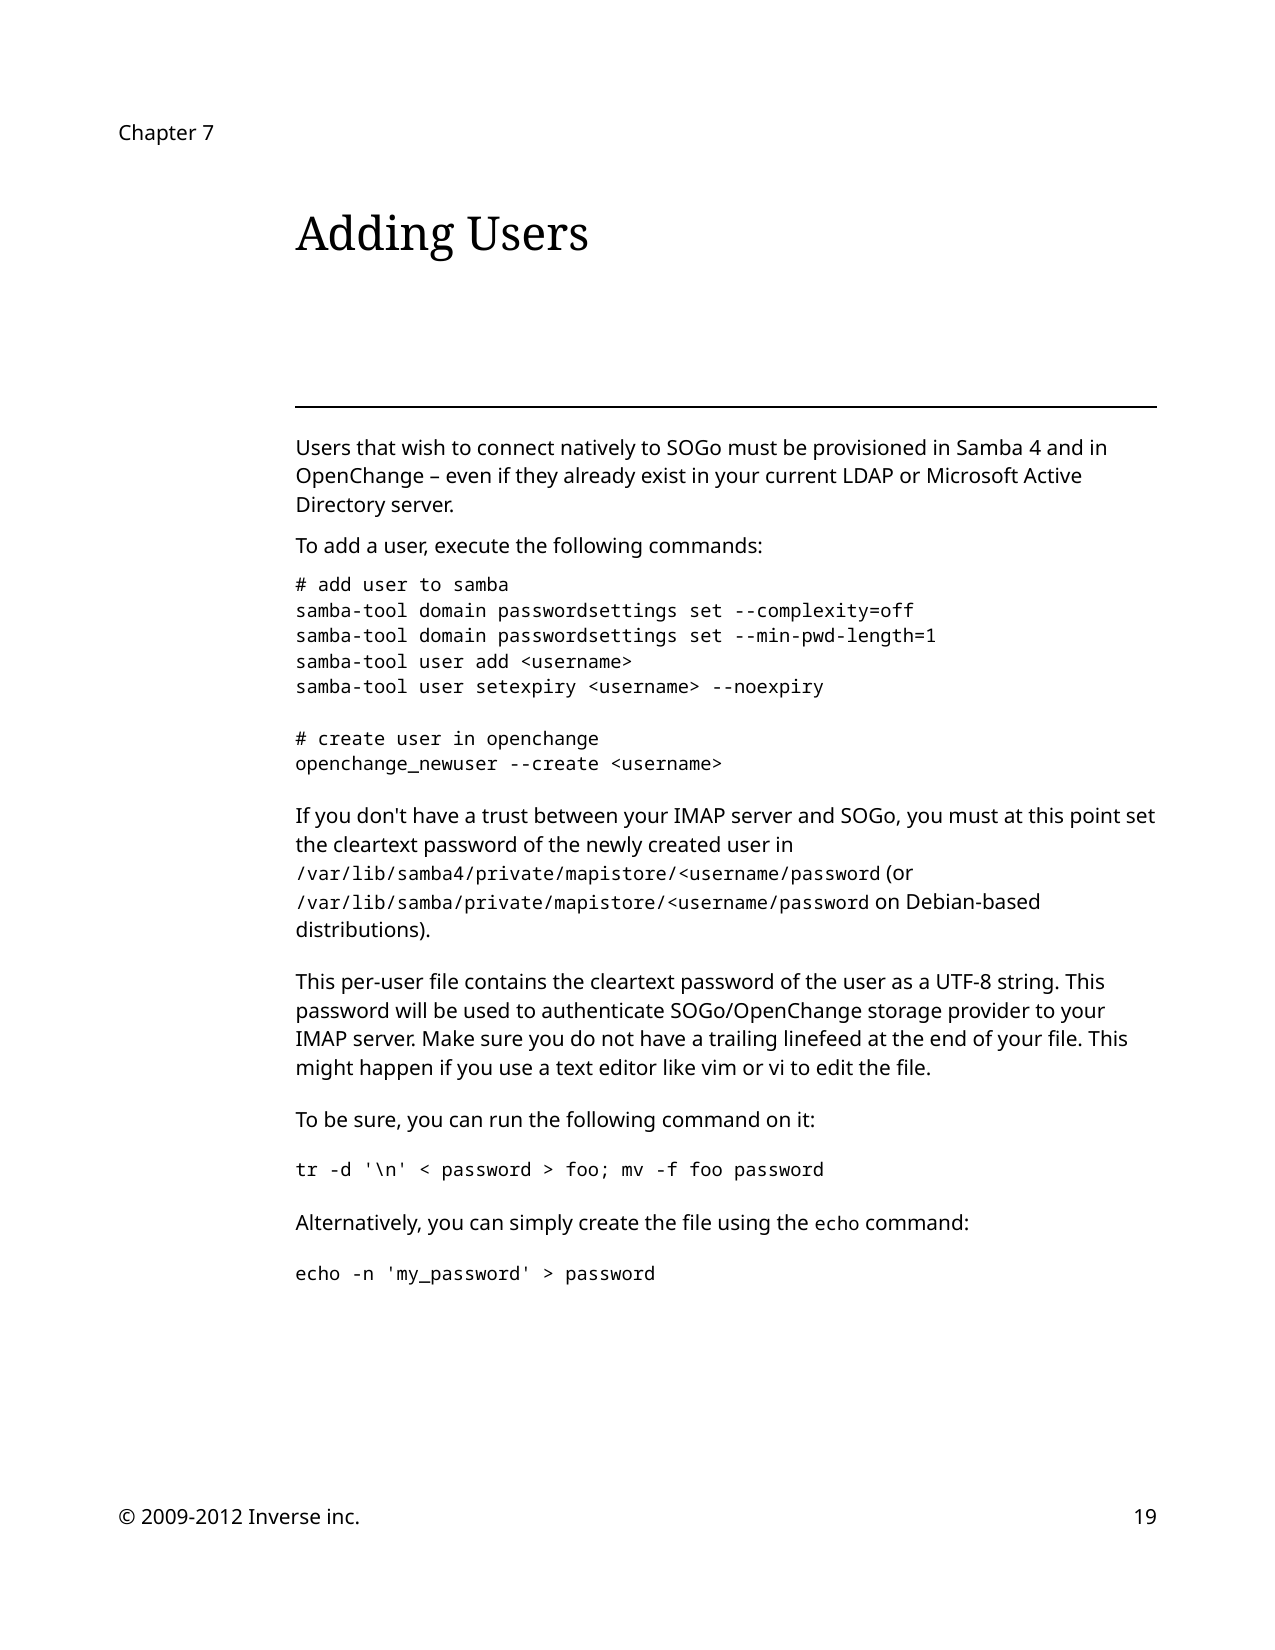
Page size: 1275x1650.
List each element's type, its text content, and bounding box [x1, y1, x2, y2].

text tr -d '\n' < password > foo; mv -f foo password [295, 1157, 1157, 1182]
text Alternatively, you can simply create the file using the echo command: [295, 1208, 1157, 1236]
text To add a user, execute the following commands: [295, 531, 1157, 559]
text samba-tool domain passwordsettings set --min-pwd-length=1 [295, 623, 1157, 648]
text echo -n 'my_password' > password [295, 1260, 1157, 1285]
text samba-tool user add <username> [295, 648, 1157, 674]
text This per-user file contains the cleartext password of the user as a UTF-8 string. This password will be used to authenticate SOGo/OpenChange storage provider to your IMAP server. Make sure you do not have a trailing linefeed at the end of your file. This might happen if you use a text editor like vim or vi to edit the file. [295, 967, 1157, 1081]
text If you don't have a trust between your IMAP server and SOGo, you must at this point set the cleartext password of the newly created user in /var/lib/samba4/private/mapistore/<username/password (or /var/lib/samba/private/mapistore/<username/password on Debian-based distributions). [295, 801, 1157, 944]
text samba-tool user setexpiry <username> --noexpiry [295, 674, 1157, 699]
text openchange_newuser --create <username> [295, 750, 1157, 776]
text Users that wish to connect natively to SOGo must be provisioned in Samba 4 and in OpenChange – even if they already exist in your current LDAP or Microsoft Active Directory server. [295, 433, 1157, 518]
text To be sure, you can run the following command on it: [295, 1105, 1157, 1133]
text # add user to samba [295, 572, 1157, 597]
text samba-tool domain passwordsettings set --complexity=off [295, 597, 1157, 623]
text # create user in openchange [295, 725, 1157, 750]
subtitle Adding Users [295, 201, 1157, 406]
